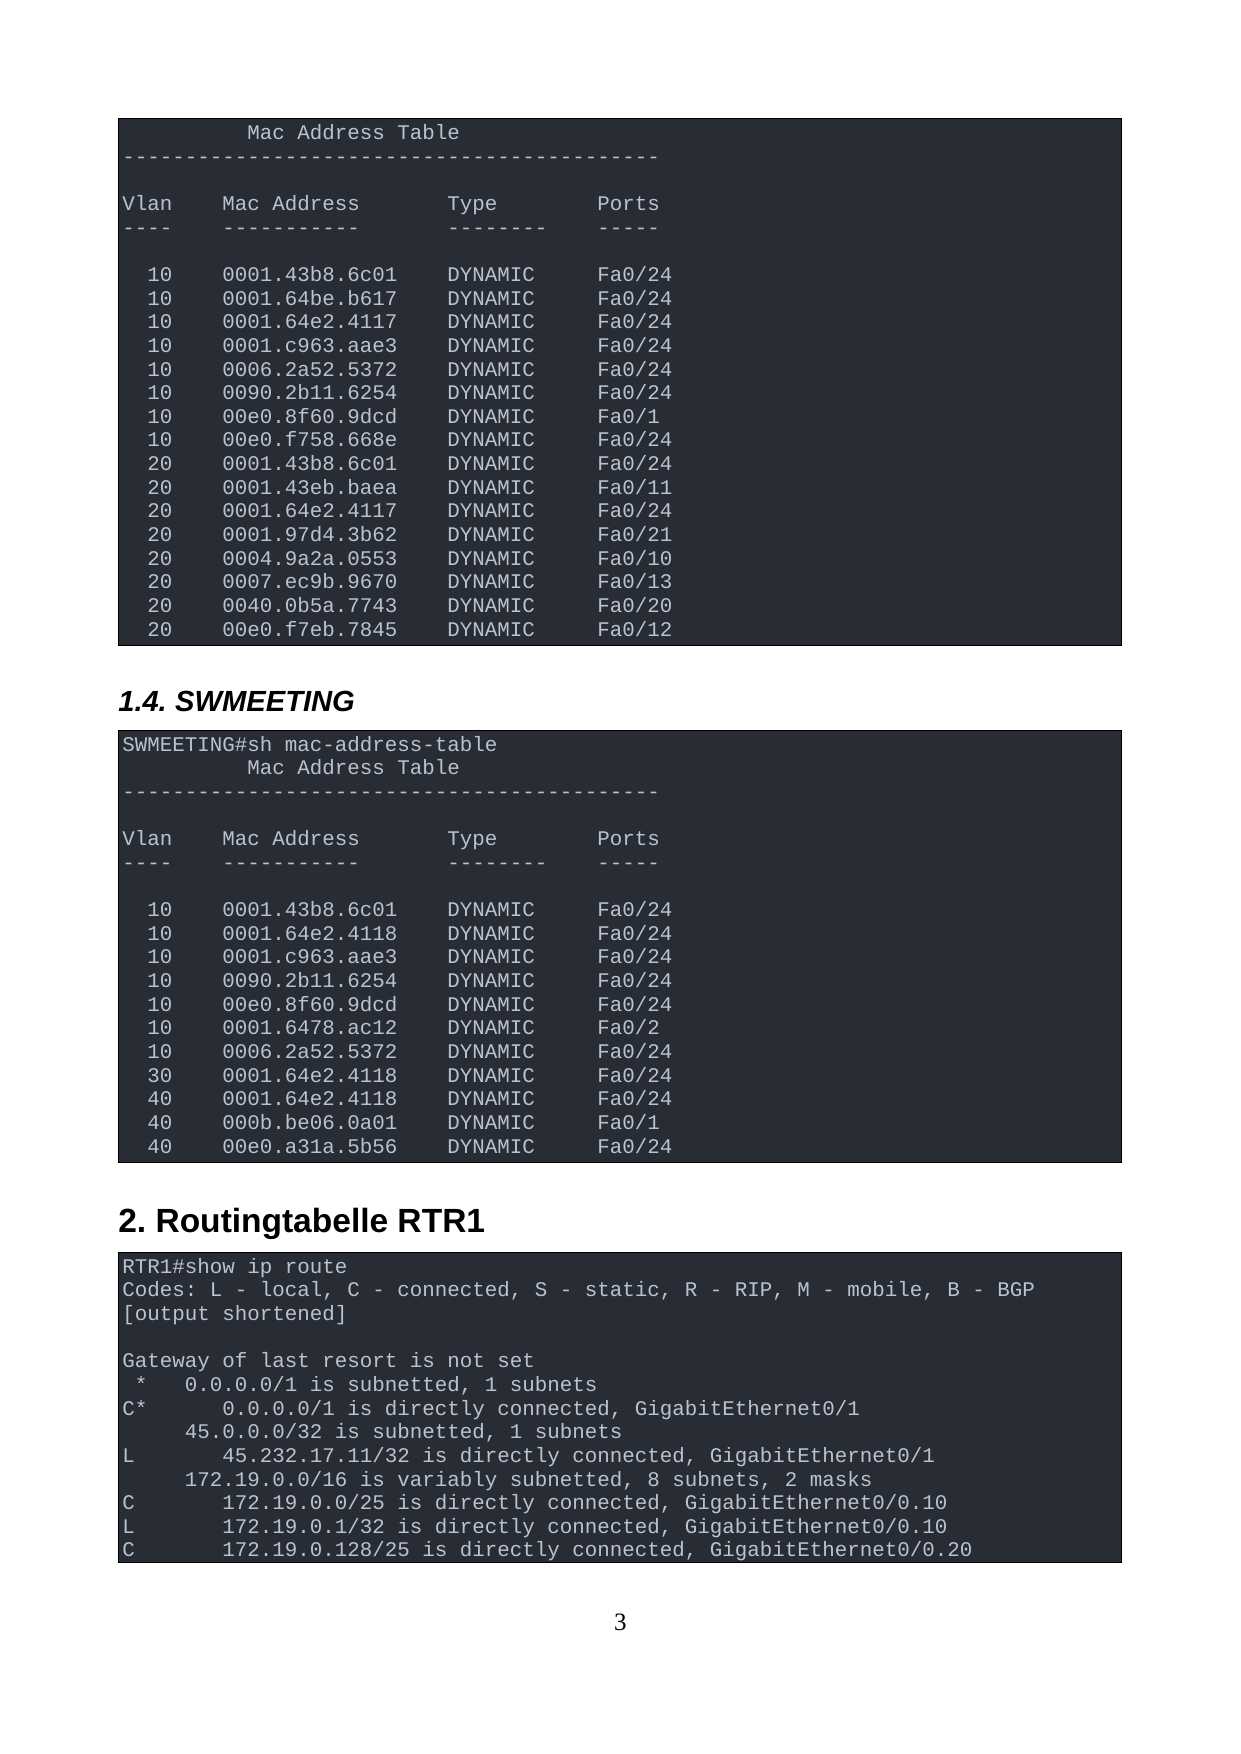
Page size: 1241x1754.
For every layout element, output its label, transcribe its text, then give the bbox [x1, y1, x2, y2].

text 10 00e0.8f60.9dcd DYNAMIC Fa0/1 [119, 402, 1121, 426]
text Codes: L - local, C - connected, S - static, R - RIP, M - mobile, B - BGP [119, 1275, 1121, 1299]
text 10 0090.2b11.6254 DYNAMIC Fa0/24 [119, 966, 1121, 990]
text 20 0004.9a2a.0553 DYNAMIC Fa0/10 [119, 544, 1121, 567]
subtitle SWMEETING [118, 684, 1122, 717]
text ---- ----------- -------- ----- [119, 213, 1121, 236]
text 20 0007.ec9b.9670 DYNAMIC Fa0/13 [119, 567, 1121, 591]
text 40 0001.64e2.4118 DYNAMIC Fa0/24 [119, 1084, 1121, 1108]
text 10 00e0.f758.668e DYNAMIC Fa0/24 [119, 426, 1121, 449]
text ------------------------------------------- [119, 142, 1121, 165]
text C 172.19.0.128/25 is directly connected, GigabitEthernet0/0.20 [119, 1536, 1121, 1562]
text 10 0001.64e2.4117 DYNAMIC Fa0/24 [119, 307, 1121, 331]
text Vlan Mac Address Type Ports [119, 824, 1121, 848]
text 172.19.0.0/16 is variably subnetted, 8 subnets, 2 masks [119, 1464, 1121, 1488]
text 20 0001.64e2.4117 DYNAMIC Fa0/24 [119, 496, 1121, 520]
text 20 0001.43eb.baea DYNAMIC Fa0/11 [119, 473, 1121, 496]
text * 0.0.0.0/1 is subnetted, 1 subnets [119, 1370, 1121, 1394]
text Mac Address Table [119, 753, 1121, 777]
text Gateway of last resort is not set [119, 1346, 1121, 1370]
text L 172.19.0.1/32 is directly connected, GigabitEthernet0/0.10 [119, 1512, 1121, 1536]
text 20 0001.43b8.6c01 DYNAMIC Fa0/24 [119, 449, 1121, 473]
subtitle Routingtabelle RTR1 [118, 1201, 1122, 1239]
text 10 0001.43b8.6c01 DYNAMIC Fa0/24 [119, 260, 1121, 284]
text Vlan Mac Address Type Ports [119, 189, 1121, 213]
text [output shortened] [119, 1299, 1121, 1323]
text 45.0.0.0/32 is subnetted, 1 subnets [119, 1417, 1121, 1441]
text 10 0001.43b8.6c01 DYNAMIC Fa0/24 [119, 895, 1121, 919]
text 20 0001.97d4.3b62 DYNAMIC Fa0/21 [119, 520, 1121, 544]
text ------------------------------------------- [119, 777, 1121, 801]
text 40 000b.be06.0a01 DYNAMIC Fa0/1 [119, 1108, 1121, 1132]
text Mac Address Table [119, 119, 1121, 142]
text 10 0001.64e2.4118 DYNAMIC Fa0/24 [119, 919, 1121, 942]
text 10 0090.2b11.6254 DYNAMIC Fa0/24 [119, 378, 1121, 402]
text 20 0040.0b5a.7743 DYNAMIC Fa0/20 [119, 591, 1121, 615]
text 10 00e0.8f60.9dcd DYNAMIC Fa0/24 [119, 990, 1121, 1013]
text 40 00e0.a31a.5b56 DYNAMIC Fa0/24 [119, 1132, 1121, 1162]
text C 172.19.0.0/25 is directly connected, GigabitEthernet0/0.10 [119, 1488, 1121, 1512]
text 20 00e0.f7eb.7845 DYNAMIC Fa0/12 [119, 615, 1121, 645]
text 10 0006.2a52.5372 DYNAMIC Fa0/24 [119, 354, 1121, 378]
text 10 0001.c963.aae3 DYNAMIC Fa0/24 [119, 331, 1121, 354]
text 10 0006.2a52.5372 DYNAMIC Fa0/24 [119, 1037, 1121, 1061]
text 10 0001.6478.ac12 DYNAMIC Fa0/2 [119, 1013, 1121, 1037]
text SWMEETING#sh mac-address-table [119, 731, 1121, 753]
text RTR1#show ip route [119, 1253, 1121, 1275]
text L 45.232.17.11/32 is directly connected, GigabitEthernet0/1 [119, 1441, 1121, 1464]
text ---- ----------- -------- ----- [119, 848, 1121, 872]
text 30 0001.64e2.4118 DYNAMIC Fa0/24 [119, 1061, 1121, 1084]
text C* 0.0.0.0/1 is directly connected, GigabitEthernet0/1 [119, 1394, 1121, 1417]
text 10 0001.64be.b617 DYNAMIC Fa0/24 [119, 284, 1121, 307]
text 10 0001.c963.aae3 DYNAMIC Fa0/24 [119, 942, 1121, 966]
